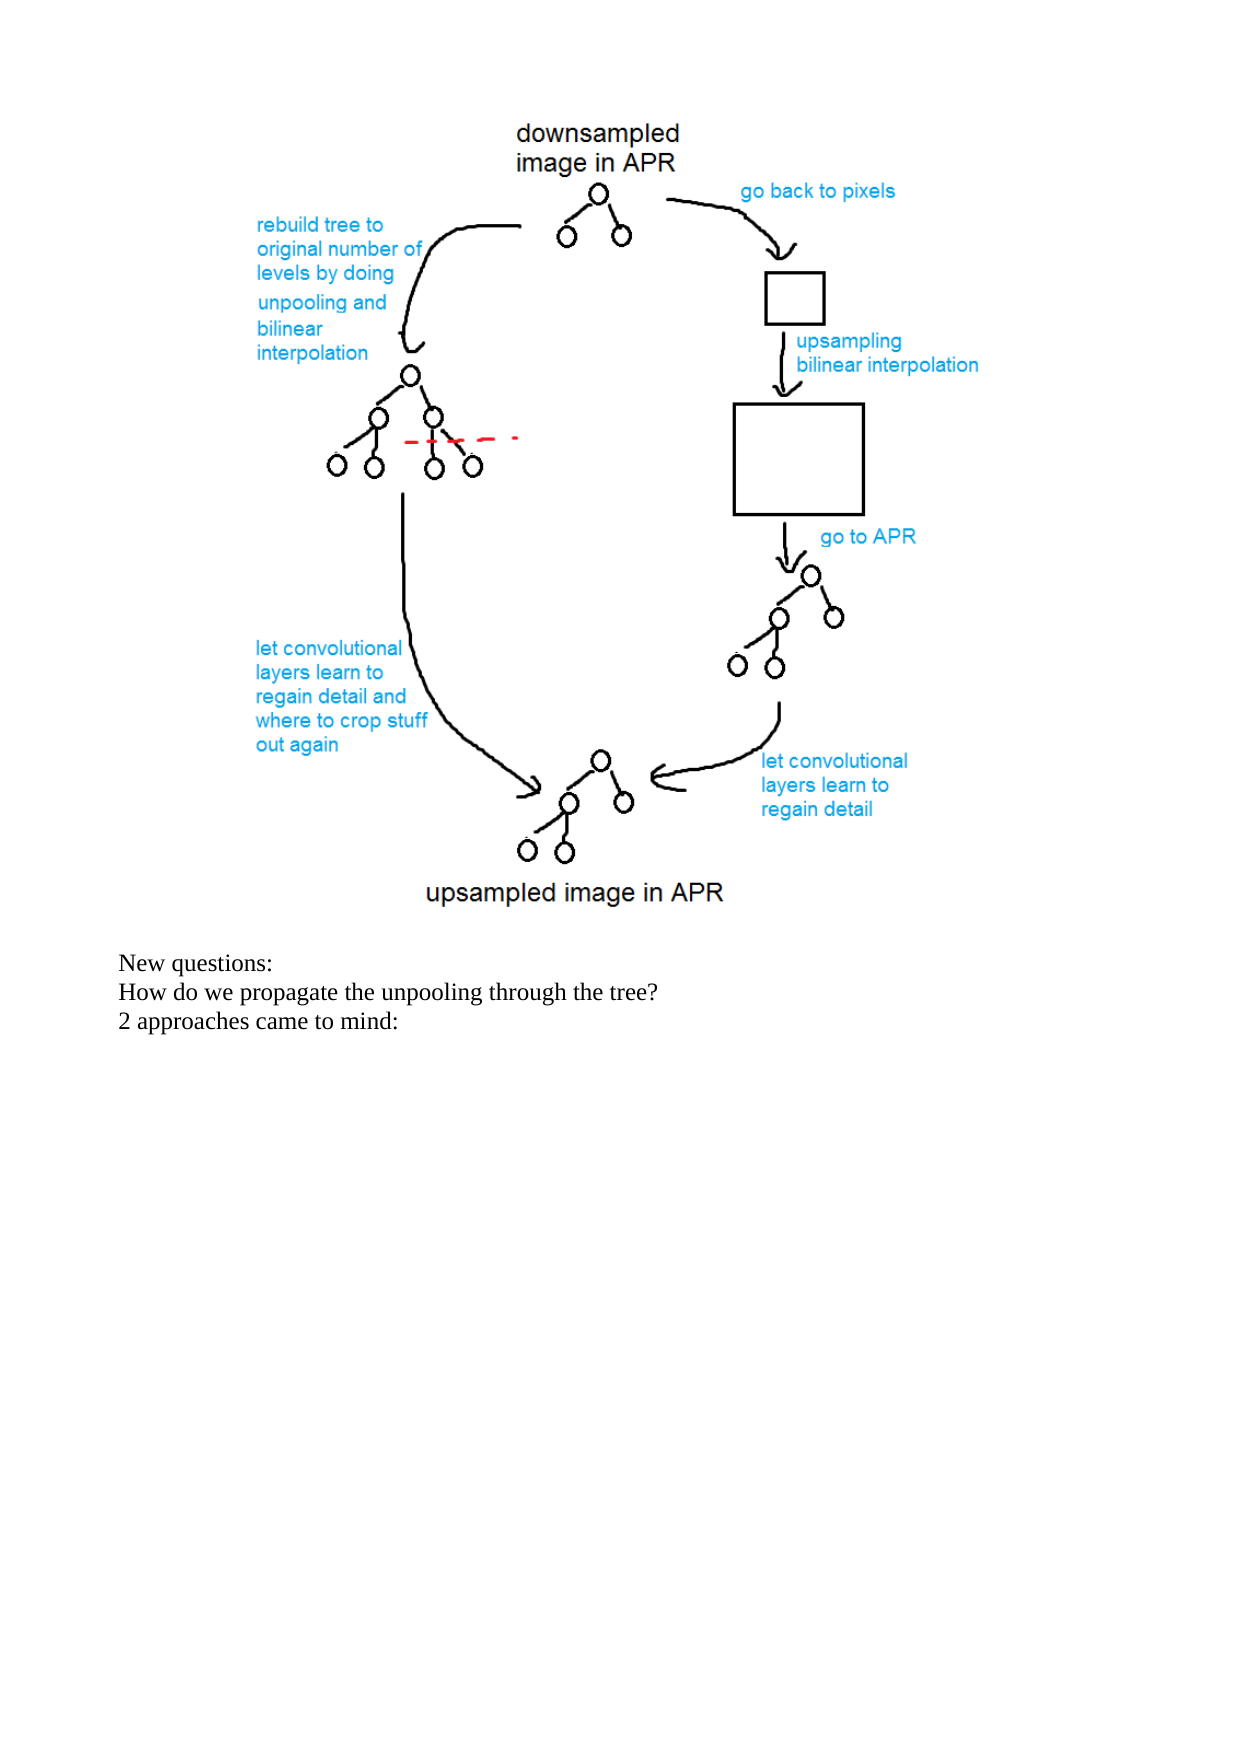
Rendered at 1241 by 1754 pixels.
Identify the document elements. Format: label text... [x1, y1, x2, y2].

text How do we propagate the unpooling through the tree? [118, 977, 1122, 1006]
text 2 approaches came to mind: [118, 1006, 1122, 1034]
text New questions: [118, 948, 1122, 977]
picture [249, 118, 991, 920]
